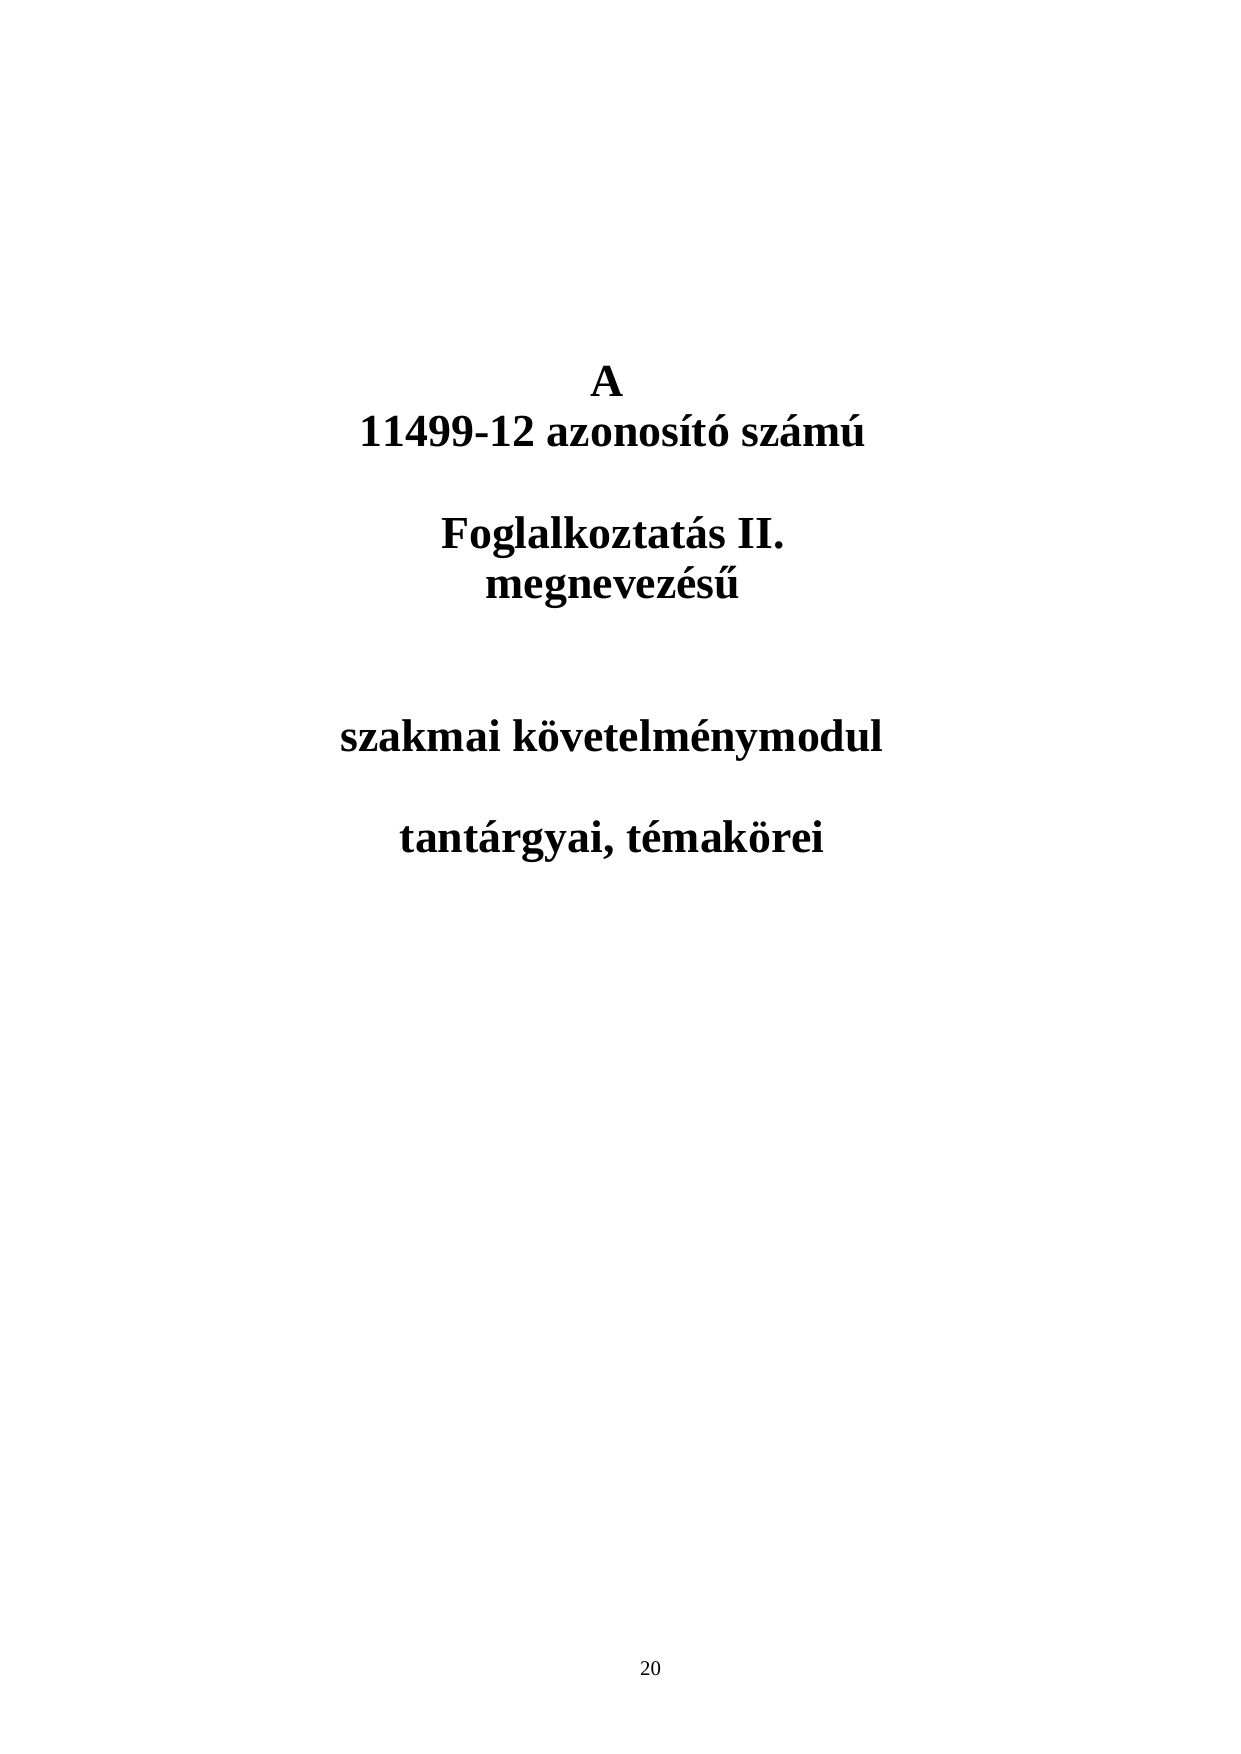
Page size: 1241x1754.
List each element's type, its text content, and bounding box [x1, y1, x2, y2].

text tantárgyai, témakörei [131, 812, 1093, 862]
text szakmai követelménymodul [131, 710, 1093, 761]
text megnevezésű [133, 558, 1093, 609]
text Foglalkoztatás II. [133, 507, 1093, 558]
text A [133, 355, 1093, 406]
text 11499-12 azonosító számú [133, 406, 1093, 457]
